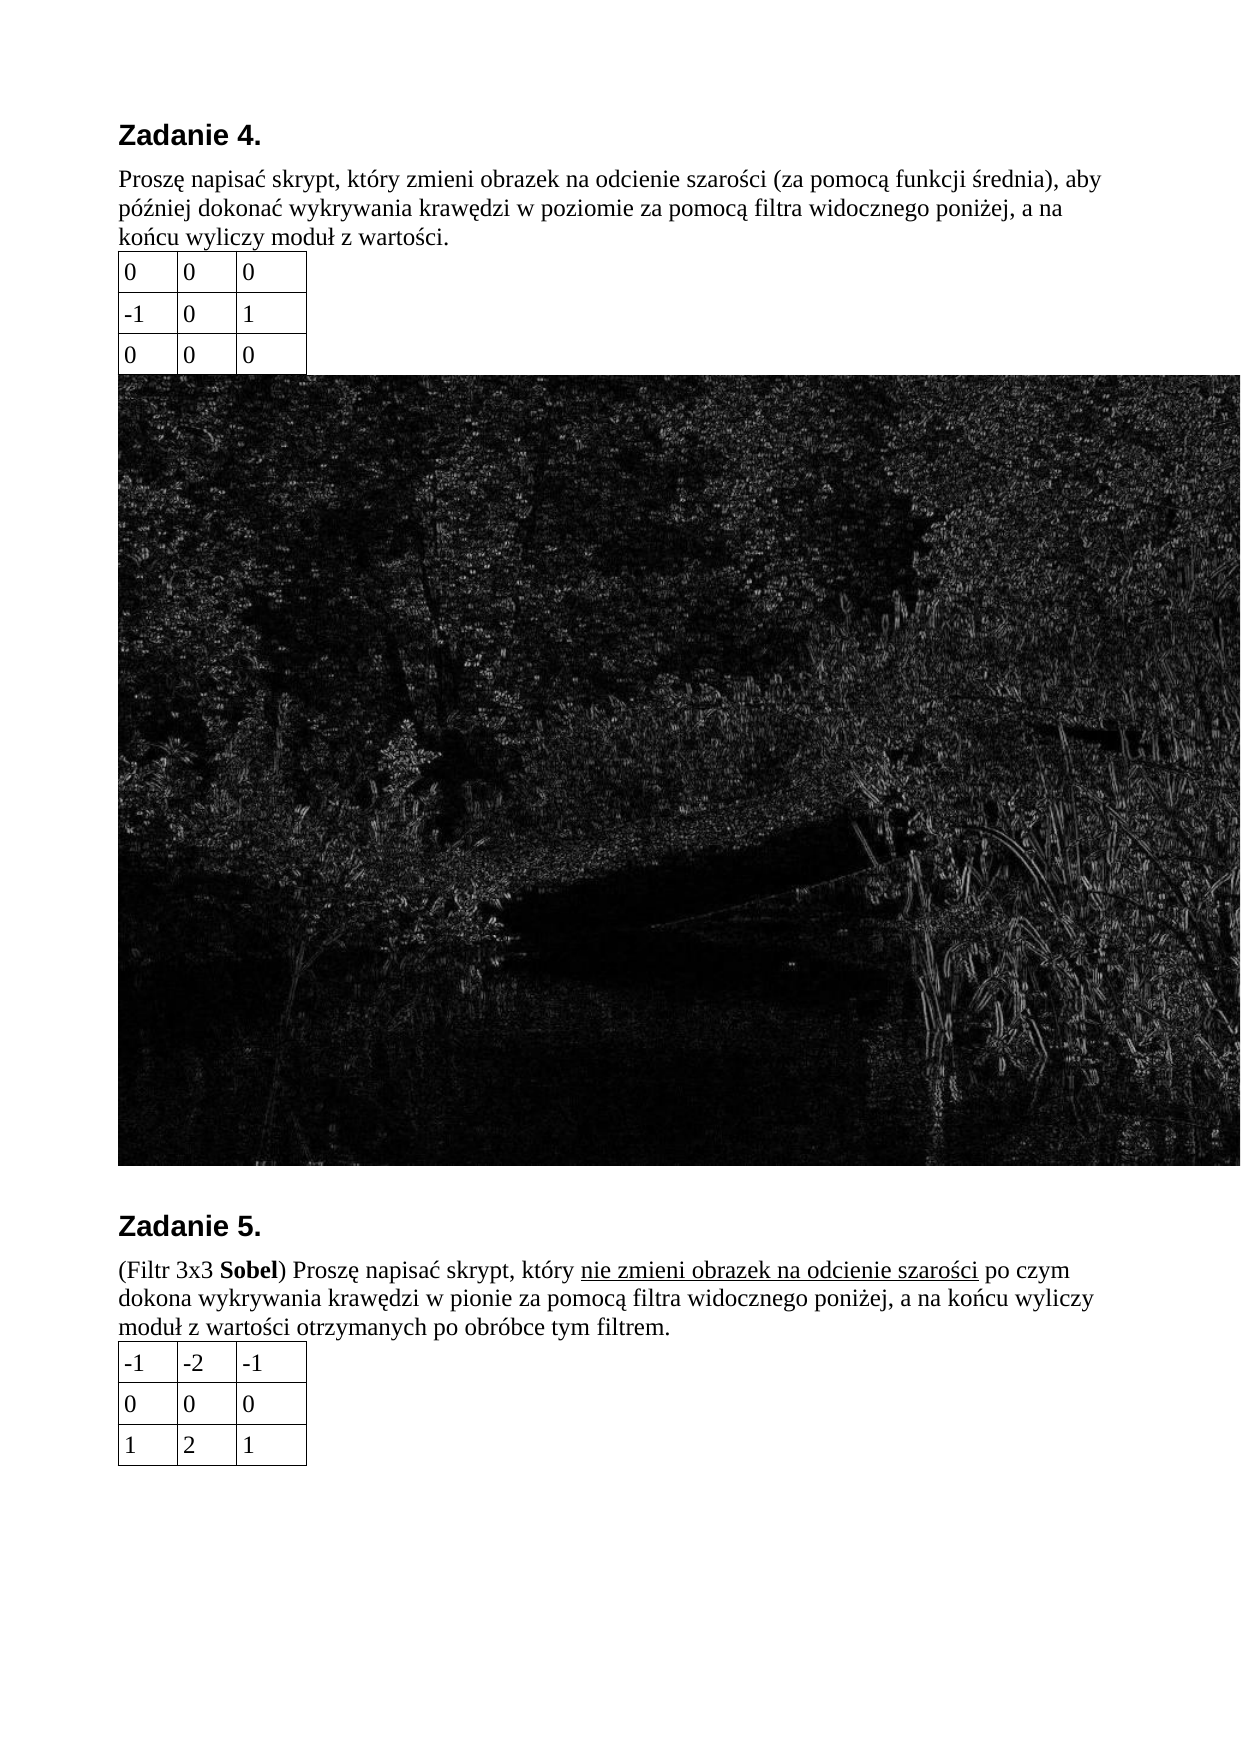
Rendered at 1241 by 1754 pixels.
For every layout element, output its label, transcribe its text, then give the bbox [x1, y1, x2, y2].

table_cell 0 [237, 1383, 306, 1423]
table_header 0 [119, 252, 177, 292]
table_cell 0 [178, 293, 236, 333]
subtitle Zadanie 4. [118, 118, 1122, 152]
table_cell 0 [119, 334, 177, 374]
text (Filtr 3x3 Sobel) Proszę napisać skrypt, który nie zmieni obrazek na odcienie szarości po czym dokona wykrywania krawędzi w pionie za pomocą filtra widocznego poniżej, a na końcu wyliczy moduł z wartości otrzymanych po obróbce tym filtrem. [118, 1255, 1122, 1341]
table_cell 2 [178, 1425, 236, 1465]
picture [118, 375, 1241, 1166]
table_cell 0 [178, 334, 236, 374]
table_cell 0 [178, 1383, 236, 1423]
table_header -2 [178, 1342, 236, 1382]
table_header -1 [237, 1342, 306, 1382]
table_cell 1 [119, 1425, 177, 1465]
table_header 0 [237, 252, 306, 292]
table_cell -1 [119, 293, 177, 333]
subtitle Zadanie 5. [118, 1208, 1122, 1242]
table_cell 1 [237, 1425, 306, 1465]
table_header 0 [178, 252, 236, 292]
text Proszę napisać skrypt, który zmieni obrazek na odcienie szarości (za pomocą funkcji średnia), aby później dokonać wykrywania krawędzi w poziomie za pomocą filtra widocznego poniżej, a na końcu wyliczy moduł z wartości. [118, 164, 1122, 251]
table_cell 0 [237, 334, 306, 374]
table_cell 0 [119, 1383, 177, 1423]
table_cell 1 [237, 293, 306, 333]
table_header -1 [119, 1342, 177, 1382]
